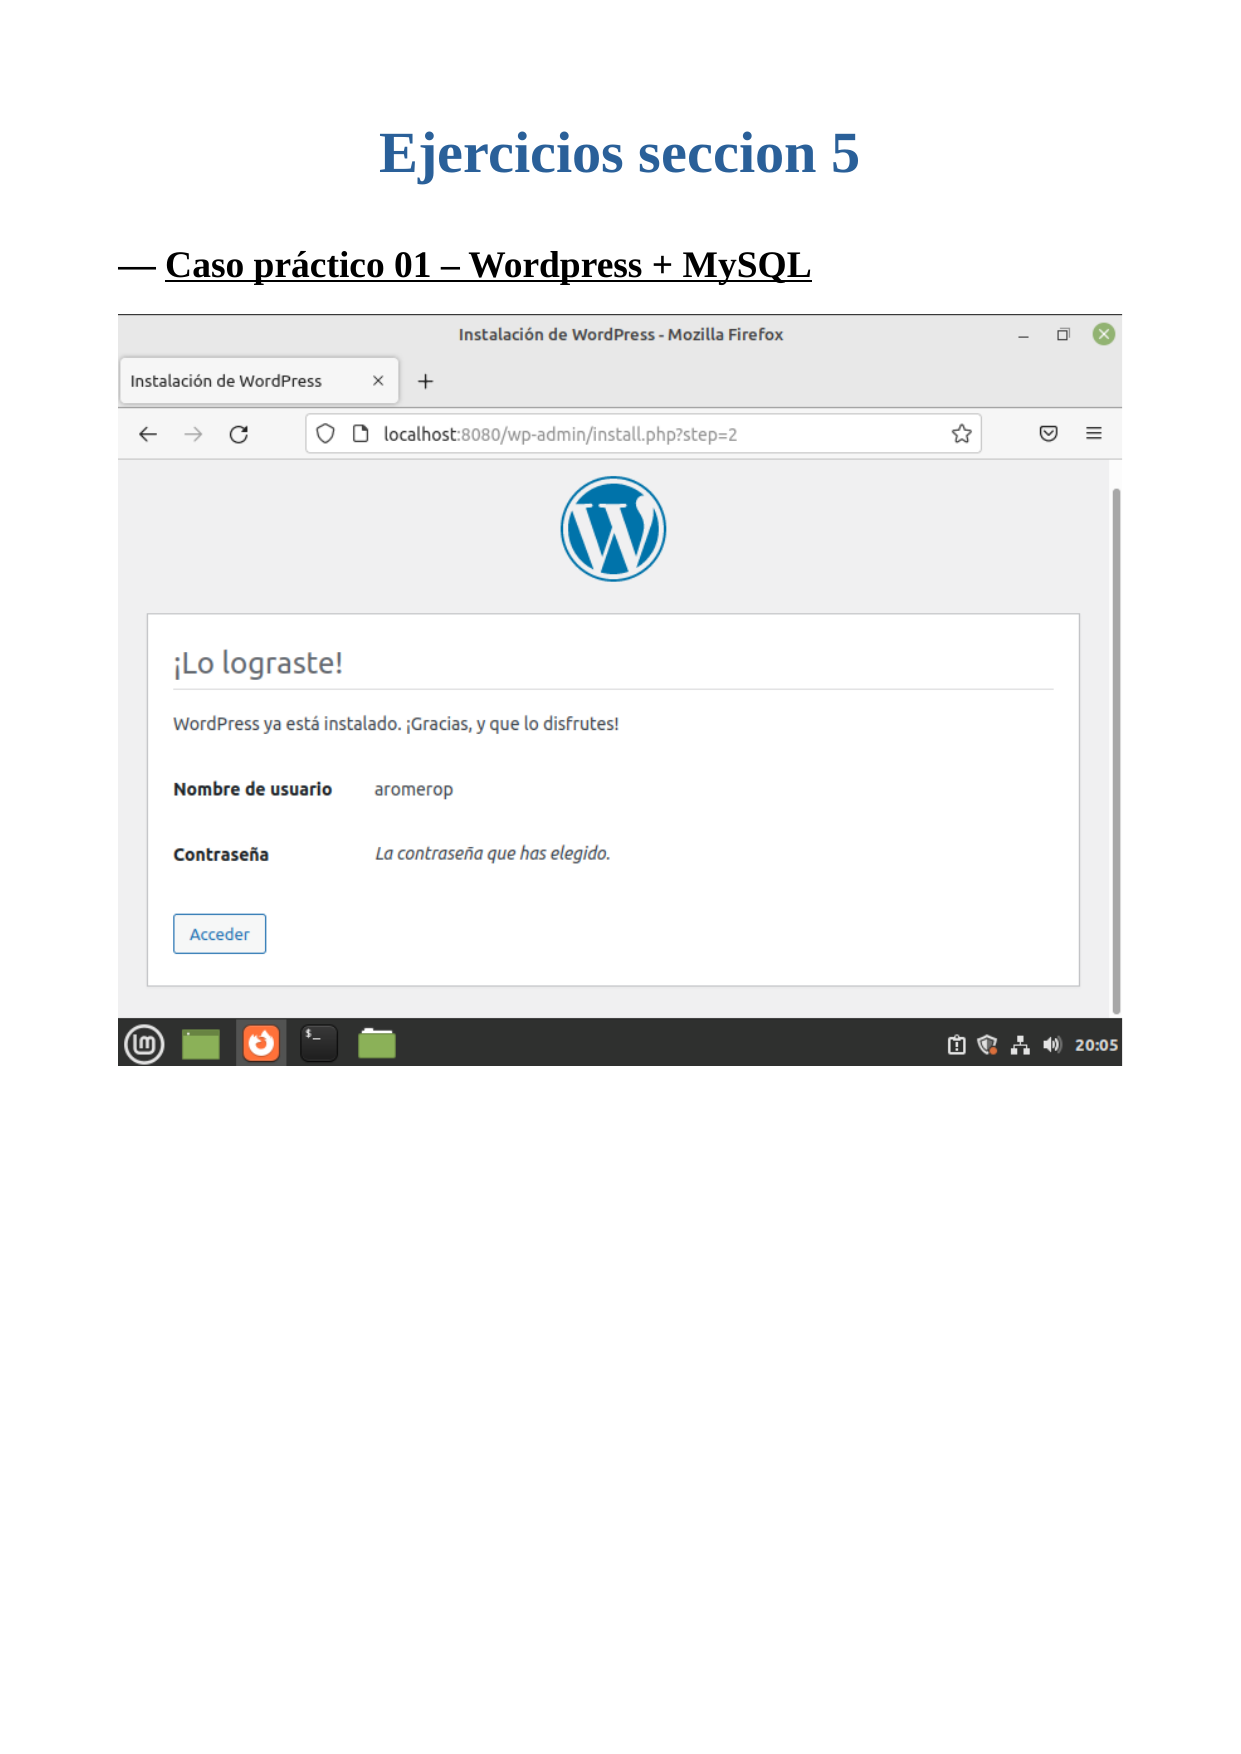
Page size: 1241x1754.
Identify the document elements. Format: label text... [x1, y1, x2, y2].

text Ejercicios seccion 5 [118, 118, 1122, 185]
text — Caso práctico 01 – Wordpress + MySQL [118, 243, 1122, 286]
picture [118, 314, 1123, 1066]
